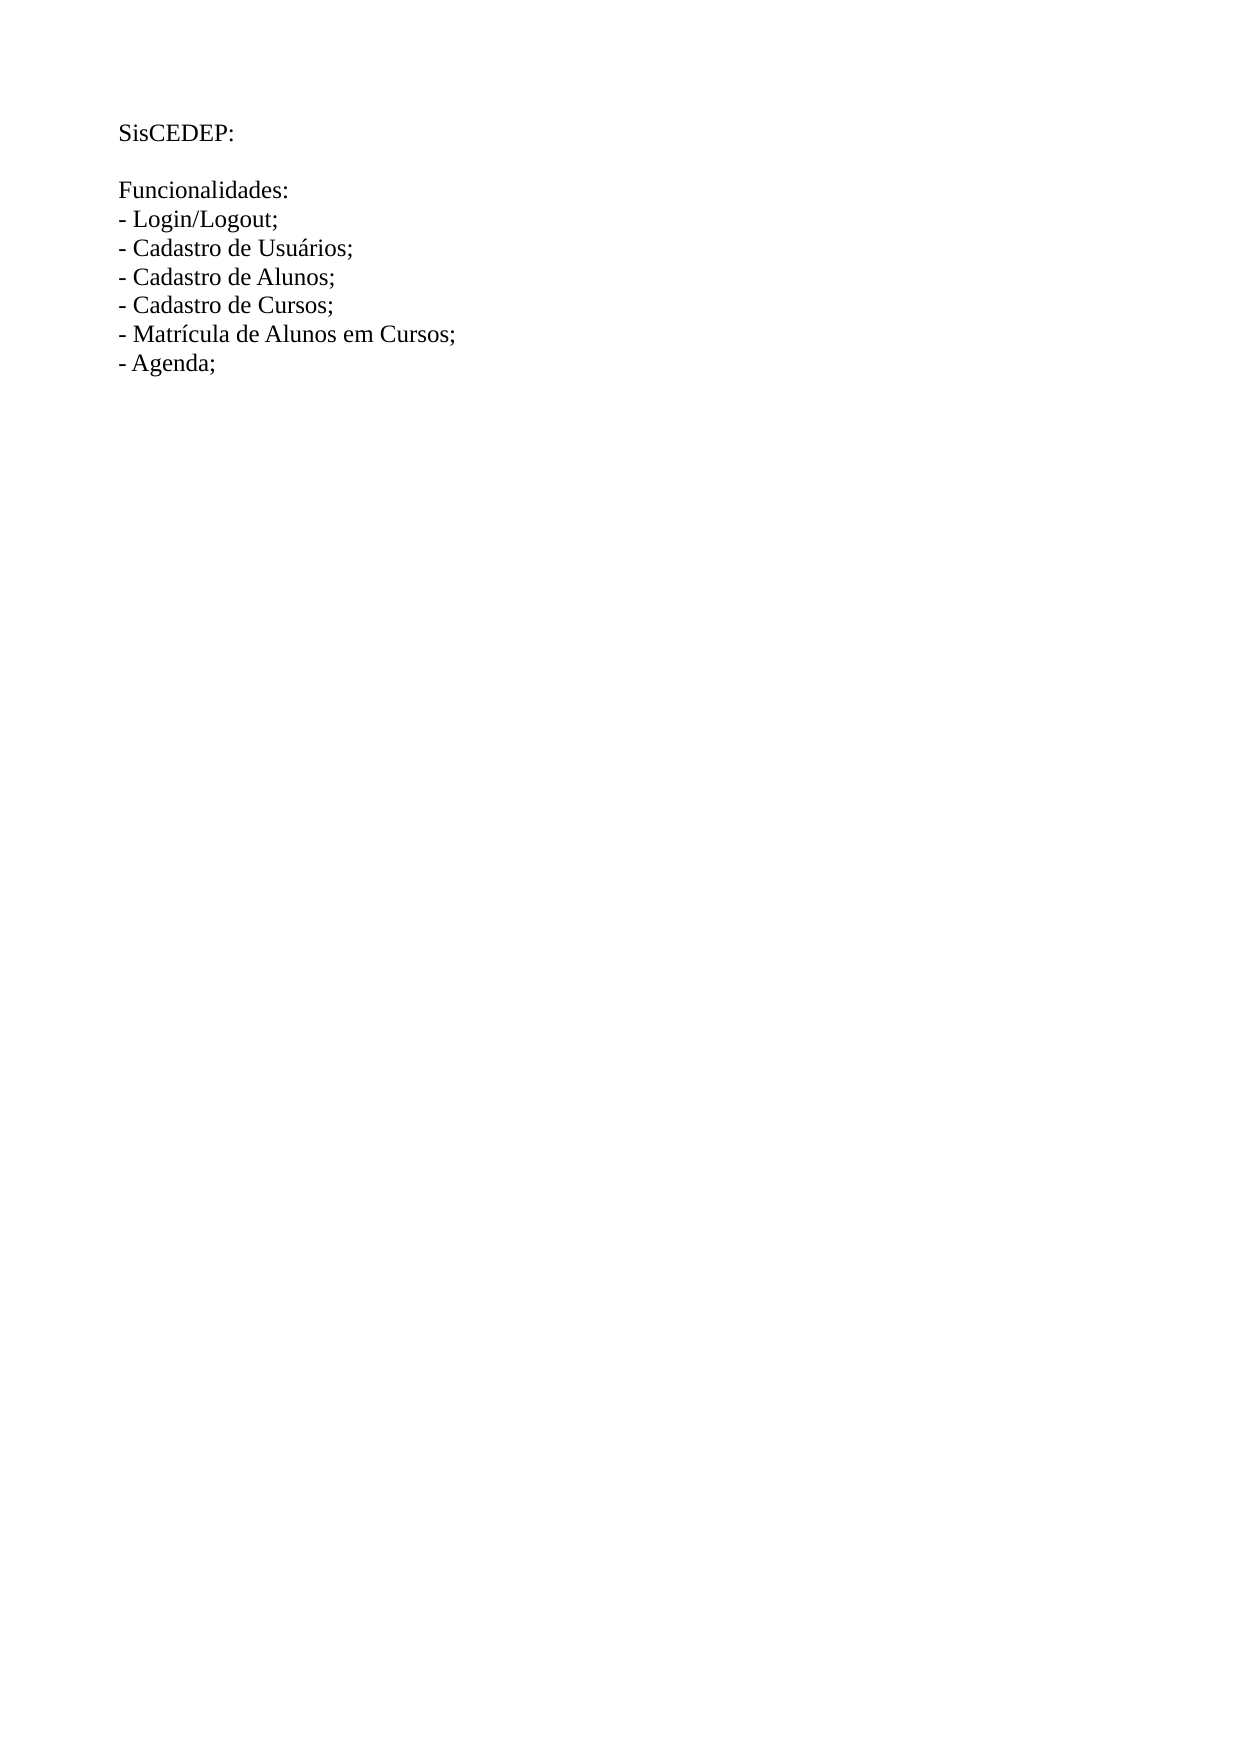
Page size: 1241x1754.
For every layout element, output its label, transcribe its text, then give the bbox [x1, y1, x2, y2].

text - Cadastro de Usuários; [118, 233, 1122, 262]
text Funcionalidades: [118, 176, 1122, 204]
text - Cadastro de Cursos; [118, 291, 1122, 319]
text - Cadastro de Alunos; [118, 262, 1122, 291]
text - Agenda; [118, 348, 1122, 377]
text SisCEDEP: [118, 118, 1122, 147]
text - Matrícula de Alunos em Cursos; [118, 319, 1122, 348]
text - Login/Logout; [118, 204, 1122, 233]
